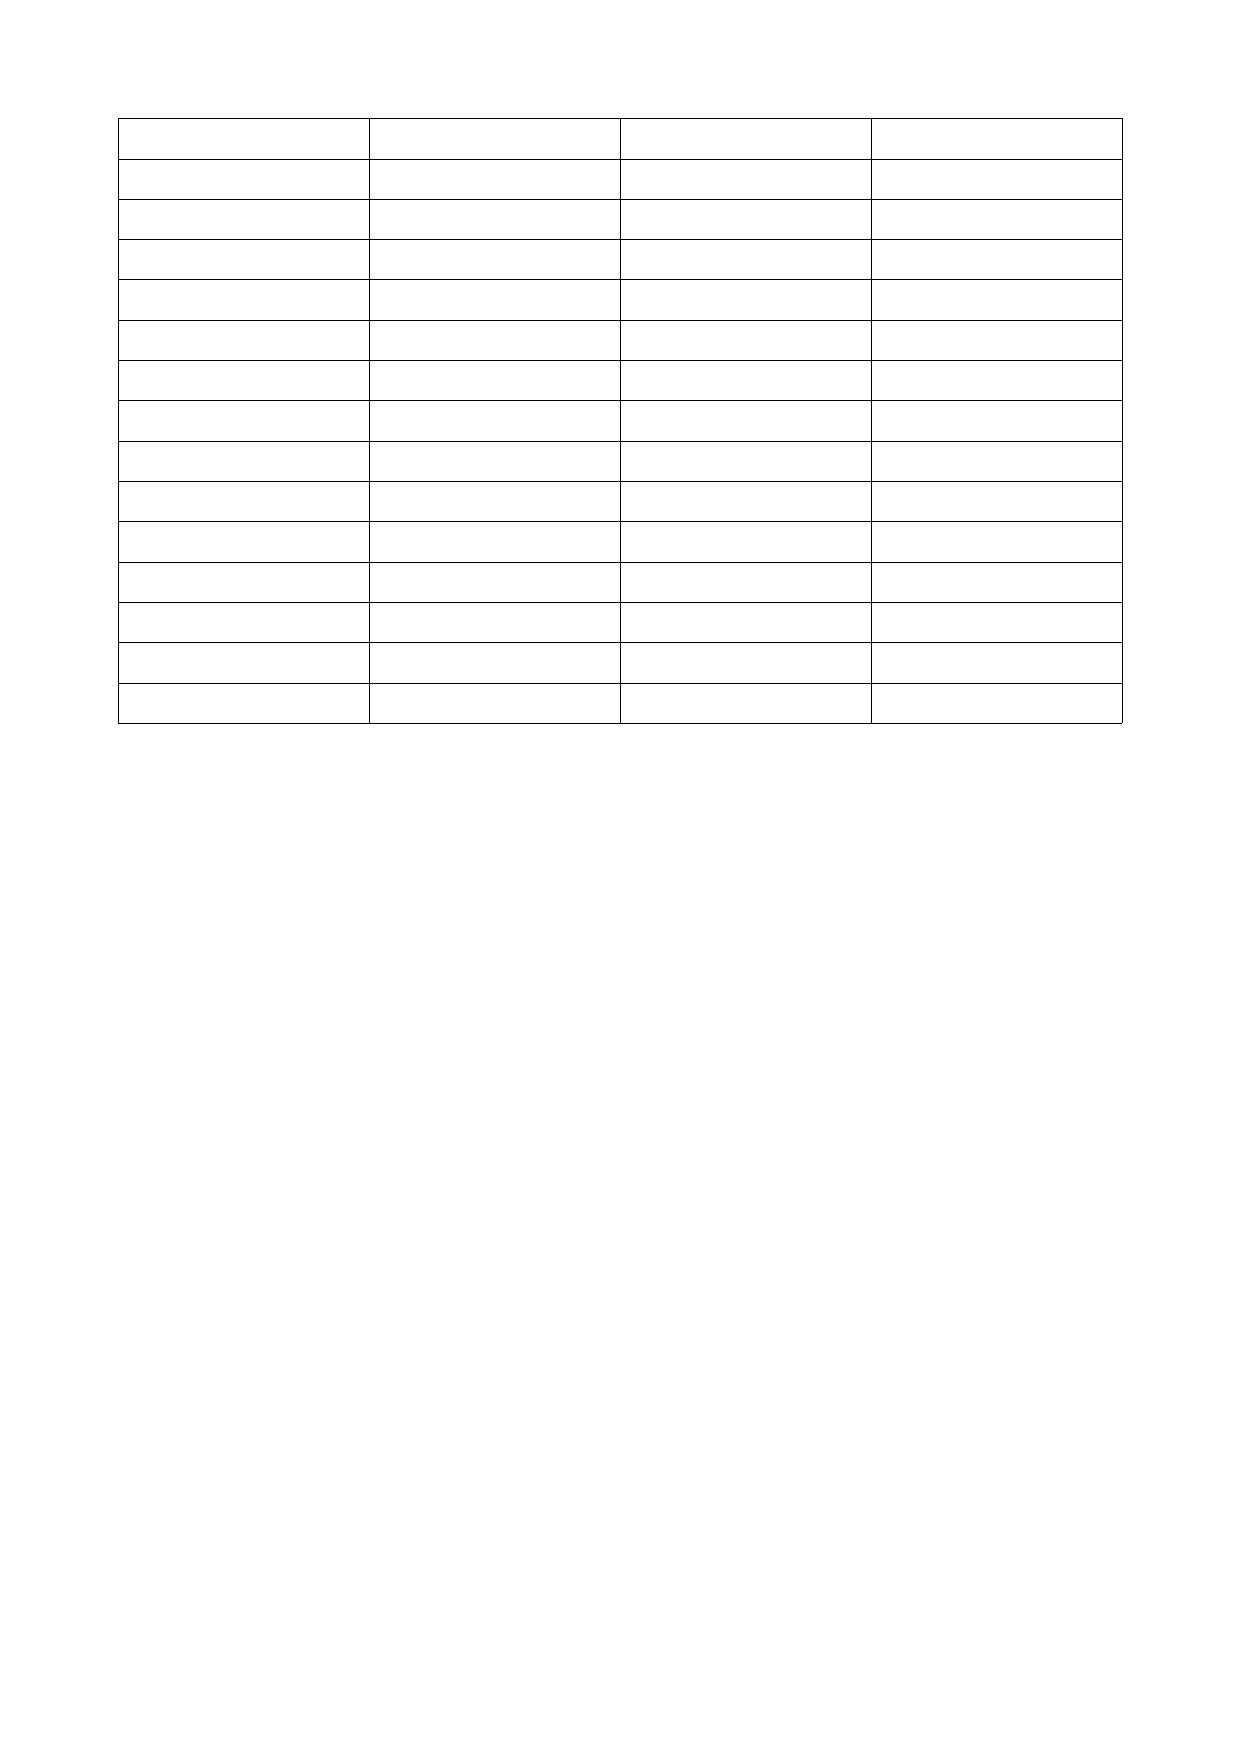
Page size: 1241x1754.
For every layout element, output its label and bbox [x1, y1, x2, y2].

table_cell [872, 240, 1122, 279]
table_cell [872, 401, 1122, 441]
table_cell [119, 361, 369, 400]
table_cell [621, 401, 871, 441]
table_cell [621, 361, 871, 400]
table_cell [872, 603, 1122, 642]
table_cell [370, 643, 620, 682]
table_cell [370, 563, 620, 602]
table_cell [119, 200, 369, 239]
table_cell [119, 563, 369, 602]
table_cell [621, 563, 871, 602]
table_cell [872, 361, 1122, 400]
table_cell [119, 522, 369, 562]
table_cell [119, 160, 369, 199]
table_cell [119, 643, 369, 682]
table_cell [872, 321, 1122, 360]
table_cell [621, 603, 871, 642]
table_cell [621, 482, 871, 521]
table_cell [370, 482, 620, 521]
table_cell [119, 119, 369, 158]
table_cell [872, 442, 1122, 481]
table_cell [872, 160, 1122, 199]
table_cell [621, 280, 871, 320]
table_cell [370, 603, 620, 642]
table_cell [872, 563, 1122, 602]
table_cell [621, 240, 871, 279]
table_cell [370, 240, 620, 279]
table_cell [119, 240, 369, 279]
table_cell [621, 684, 871, 723]
table_cell [370, 401, 620, 441]
table_cell [119, 442, 369, 481]
table_cell [370, 280, 620, 320]
table_cell [872, 482, 1122, 521]
table_cell [370, 442, 620, 481]
table_cell [370, 200, 620, 239]
table_cell [872, 522, 1122, 562]
table_cell [621, 643, 871, 682]
table_cell [621, 200, 871, 239]
table_cell [872, 280, 1122, 320]
table_cell [621, 160, 871, 199]
table_cell [119, 684, 369, 723]
table_cell [872, 200, 1122, 239]
table_cell [872, 119, 1122, 158]
table_cell [872, 643, 1122, 682]
table_cell [621, 321, 871, 360]
table_cell [370, 361, 620, 400]
table_cell [370, 321, 620, 360]
table_cell [370, 160, 620, 199]
table_cell [370, 684, 620, 723]
table_cell [370, 119, 620, 158]
table_cell [621, 522, 871, 562]
table_cell [119, 401, 369, 441]
table_cell [621, 119, 871, 158]
table_cell [119, 321, 369, 360]
table_cell [119, 603, 369, 642]
table_cell [370, 522, 620, 562]
table_cell [621, 442, 871, 481]
table_cell [119, 280, 369, 320]
table_cell [872, 684, 1122, 723]
table_cell [119, 482, 369, 521]
